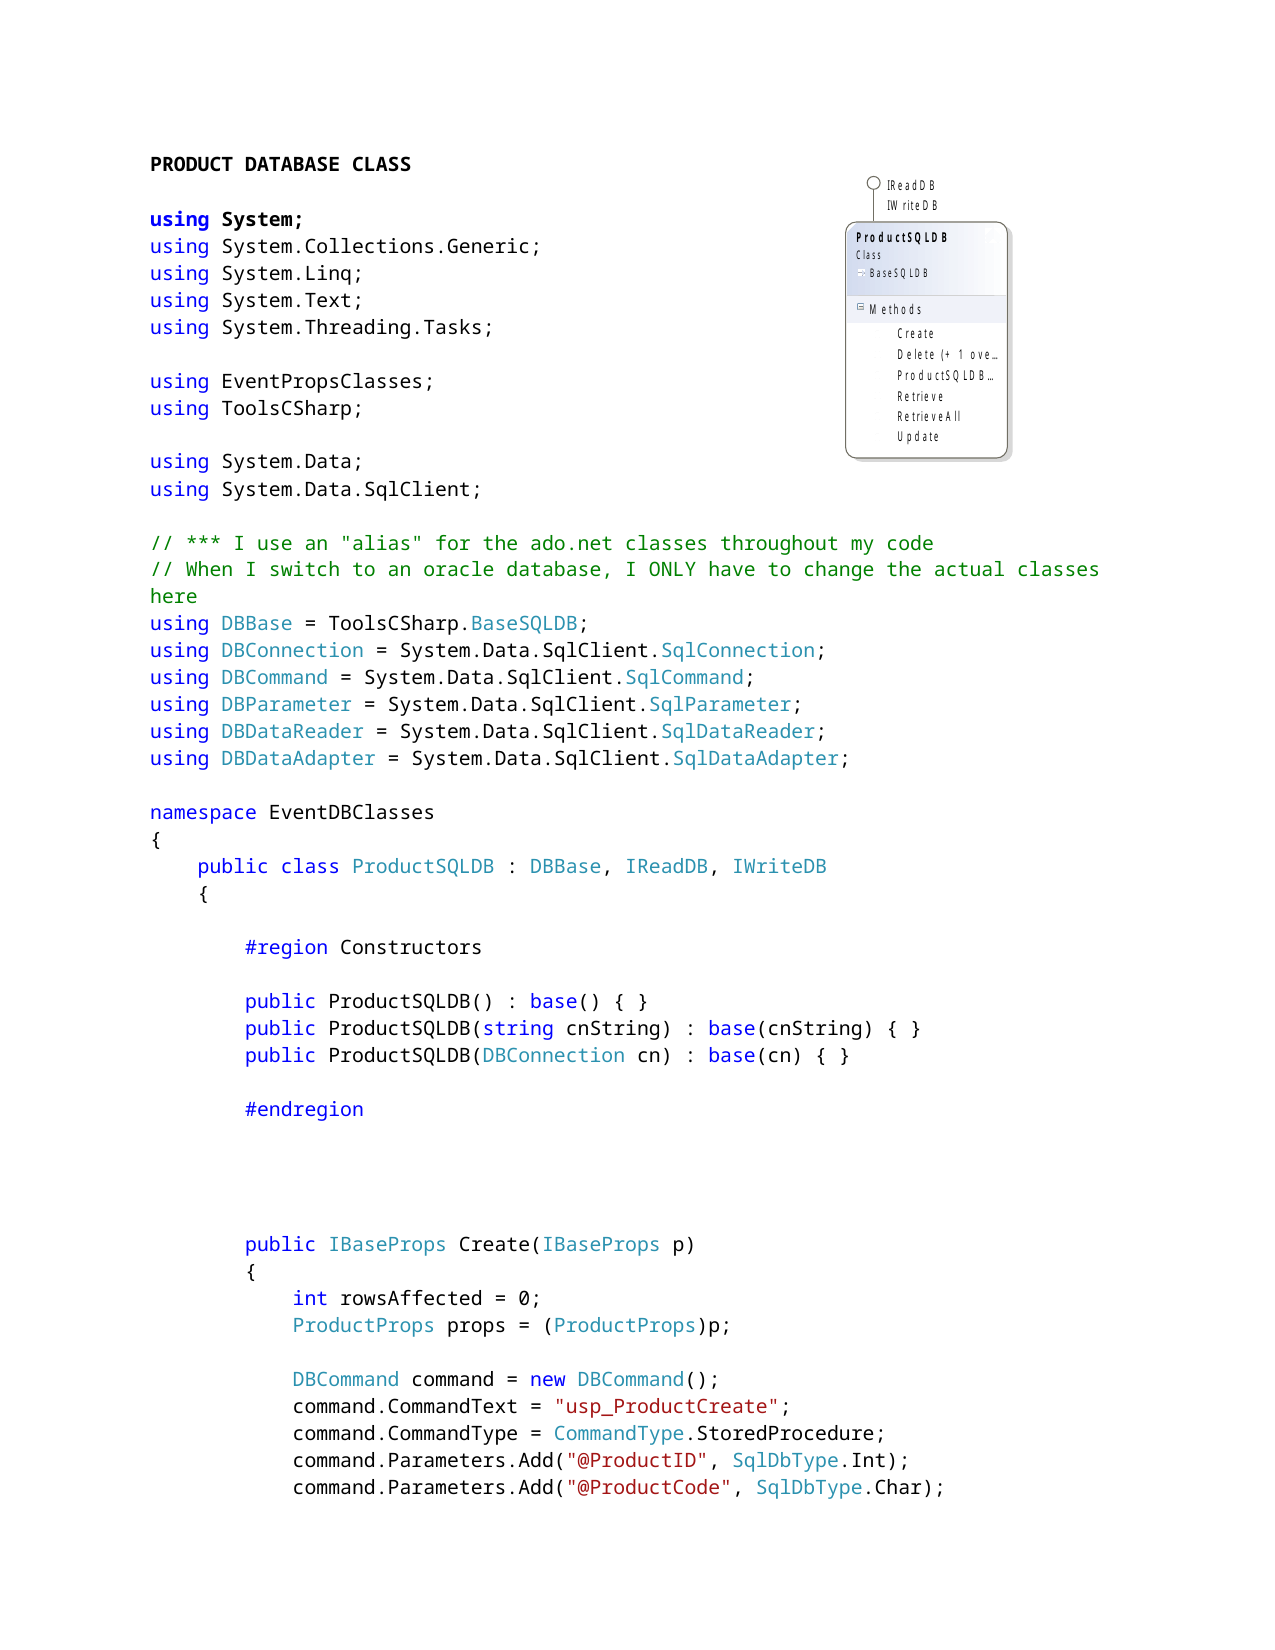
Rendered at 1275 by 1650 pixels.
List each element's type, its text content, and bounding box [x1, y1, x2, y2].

text using EventPropsClasses; [150, 367, 835, 394]
text using System.Threading.Tasks; [150, 313, 835, 340]
text using DBDataAdapter = System.Data.SqlClient.SqlDataAdapter; [150, 744, 1125, 772]
text [1018, 259, 1125, 286]
text // When I switch to an oracle database, I ONLY have to change the actual classes here [150, 556, 1125, 610]
text [1018, 286, 1125, 313]
text command.Parameters.Add("@ProductCode", SqlDbType.Char); [150, 1473, 1125, 1500]
text command.Parameters.Add("@ProductID", SqlDbType.Int); [150, 1446, 1125, 1473]
text PRODUCT DATABASE CLASS [150, 150, 1125, 177]
text public ProductSQLDB(string cnString) : base(cnString) { } [150, 1014, 1125, 1041]
text public class ProductSQLDB : DBBase, IReadDB, IWriteDB [150, 852, 1125, 879]
text { [150, 1257, 1125, 1284]
text using System.Data.SqlClient; [150, 475, 1125, 502]
text ProductProps props = (ProductProps)p; [150, 1311, 1125, 1338]
text command.CommandType = CommandType.StoredProcedure; [150, 1419, 1125, 1446]
text using DBBase = ToolsCSharp.BaseSQLDB; [150, 610, 1125, 637]
text int rowsAffected = 0; [150, 1284, 1125, 1311]
text // *** I use an "alias" for the ado.net classes throughout my code [150, 529, 1125, 556]
text using System.Data; [150, 448, 1125, 475]
text using ToolsCSharp; [150, 394, 835, 421]
text using System; [150, 205, 835, 232]
text public ProductSQLDB() : base() { } [150, 987, 1125, 1014]
text public ProductSQLDB(DBConnection cn) : base(cn) { } [150, 1041, 1125, 1068]
text { [150, 879, 1125, 906]
text using System.Collections.Generic; [150, 232, 835, 259]
text { [150, 826, 1125, 852]
text namespace EventDBClasses [150, 798, 1125, 826]
text [1018, 313, 1125, 340]
text #endregion [150, 1095, 1125, 1122]
text DBCommand command = new DBCommand(); [150, 1365, 1125, 1392]
text using System.Text; [150, 286, 835, 313]
text using System.Linq; [150, 259, 835, 286]
text [1018, 205, 1125, 232]
text public IBaseProps Create(IBaseProps p) [150, 1230, 1125, 1257]
text using DBParameter = System.Data.SqlClient.SqlParameter; [150, 691, 1125, 718]
text #region Constructors [150, 933, 1125, 960]
text using DBDataReader = System.Data.SqlClient.SqlDataReader; [150, 718, 1125, 744]
text using DBConnection = System.Data.SqlClient.SqlConnection; [150, 637, 1125, 664]
text [1018, 232, 1125, 259]
text [1018, 394, 1125, 421]
text [1018, 367, 1125, 394]
text using DBCommand = System.Data.SqlClient.SqlCommand; [150, 664, 1125, 691]
text command.CommandText = "usp_ProductCreate"; [150, 1392, 1125, 1419]
